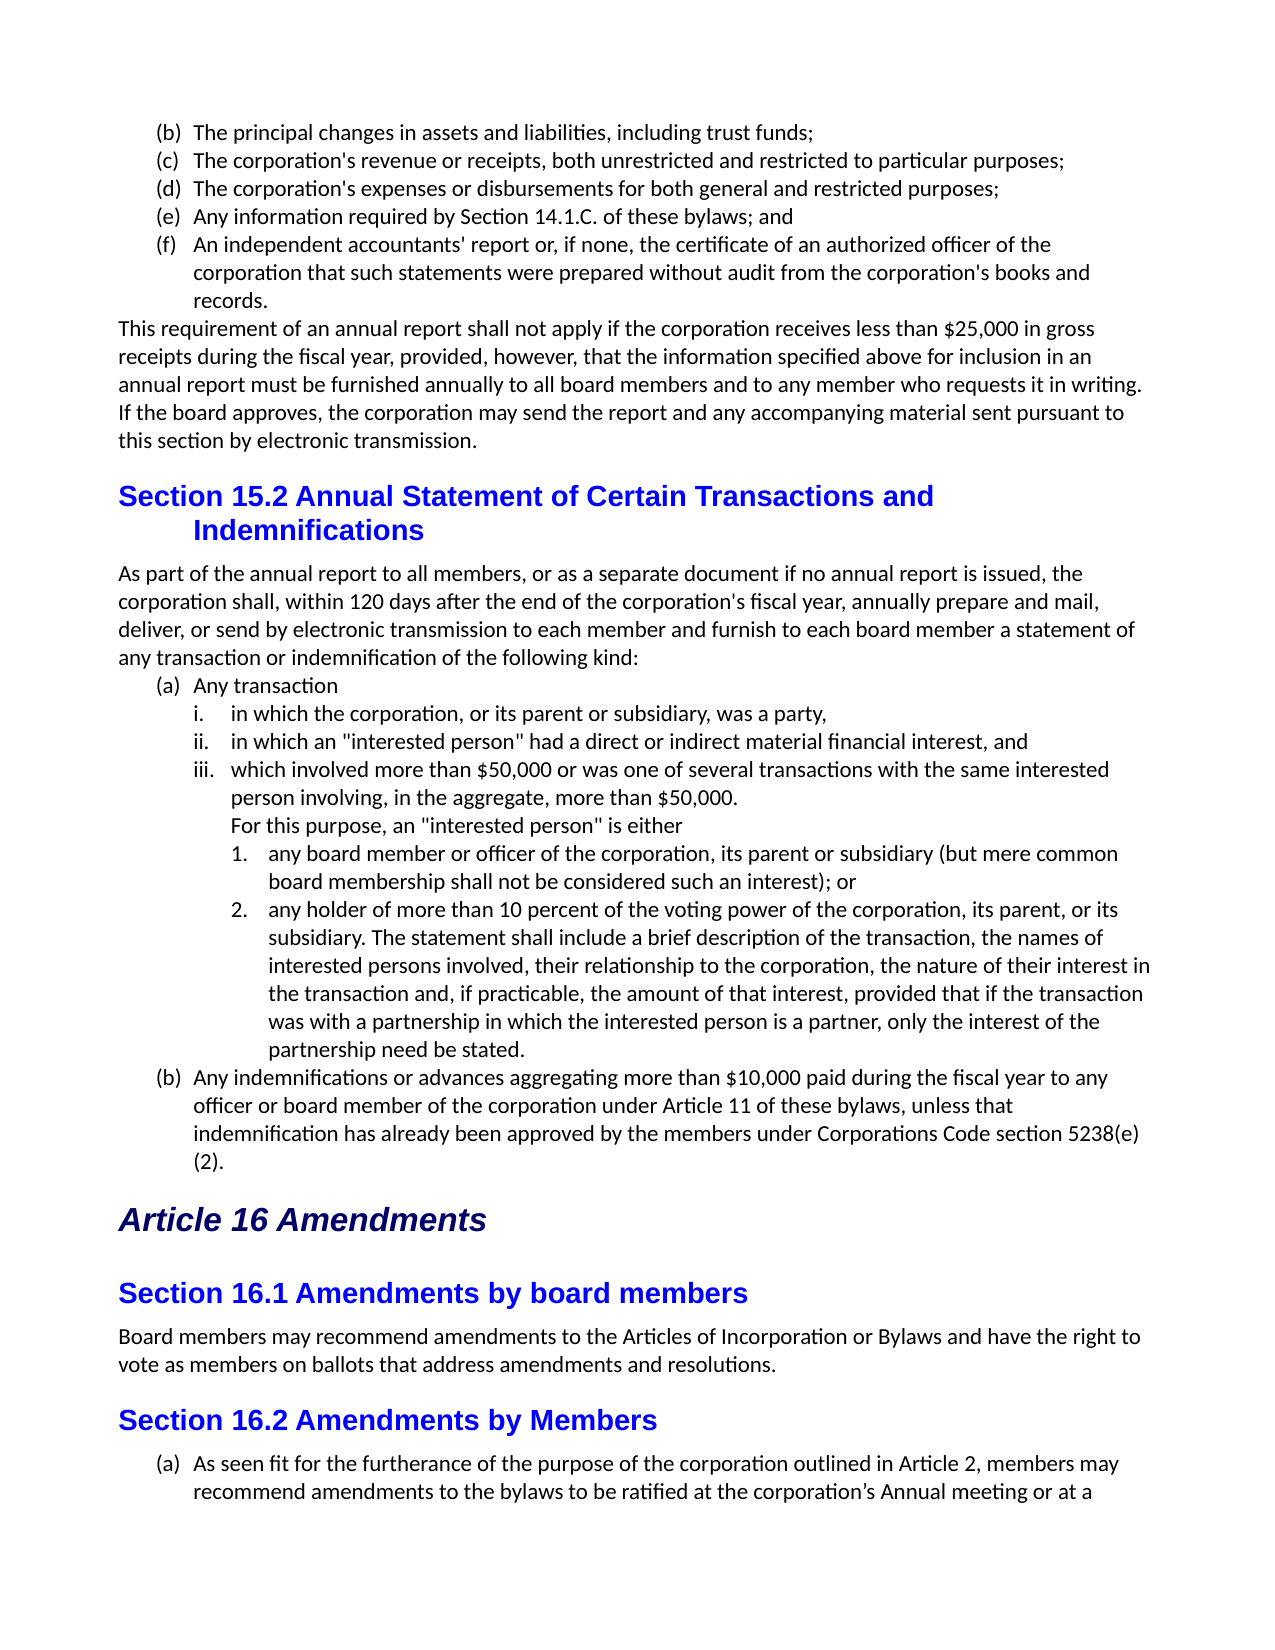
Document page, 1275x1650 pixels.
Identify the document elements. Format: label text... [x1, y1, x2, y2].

list in which the corporation, or its parent or subsidiary, was a party, [193, 699, 1157, 727]
text Board members may recommend amendments to the Articles of Incorporation or Bylaws and have the right to vote as members on ballots that address amendments and resolutions. [118, 1322, 1157, 1378]
list An independent accountants' report or, if none, the certificate of an authorized officer of the corporation that such statements were prepared without audit from the corporation's books and records. [156, 230, 1157, 314]
list any board member or officer of the corporation, its parent or subsidiary (but mere common board membership shall not be considered such an interest); or [231, 839, 1157, 895]
subtitle Section 15.2 Annual Statement of Certain Transactions and Indemnifications [118, 479, 1157, 546]
list The principal changes in assets and liabilities, including trust funds; [156, 118, 1157, 146]
list The corporation's expenses or disbursements for both general and restricted purposes; [156, 174, 1157, 202]
list Any transaction [156, 671, 1157, 699]
subtitle Section 16.2 Amendments by Members [118, 1403, 1157, 1437]
list any holder of more than 10 percent of the voting power of the corporation, its parent, or its subsidiary. The statement shall include a brief description of the transaction, the names of interested persons involved, their relationship to the corporation, the nature of their interest in the transaction and, if practicable, the amount of that interest, provided that if the transaction was with a partnership in which the interested person is a partner, only the interest of the partnership need be stated. [231, 895, 1157, 1063]
list As seen fit for the furtherance of the purpose of the corporation outlined in Article 2, members may recommend amendments to the bylaws to be ratified at the corporation’s Annual meeting or at a [156, 1449, 1157, 1506]
list Any indemnifications or advances aggregating more than $10,000 paid during the fiscal year to any officer or board member of the corporation under Article 11 of these bylaws, unless that indemnification has already been approved by the members under Corporations Code section 5238(e)(2). [156, 1063, 1157, 1175]
list in which an "interested person" had a direct or indirect material financial interest, and [193, 727, 1157, 755]
text As part of the annual report to all members, or as a separate document if no annual report is issued, the corporation shall, within 120 days after the end of the corporation's fiscal year, annually prepare and mail, deliver, or send by electronic transmission to each member and furnish to each board member a statement of any transaction or indemnification of the following kind: [118, 559, 1157, 671]
list Any information required by Section 14.1.C. of these bylaws; and [156, 202, 1157, 230]
list For this purpose, an "interested person" is either [193, 811, 1157, 839]
subtitle Section 16.1 Amendments by board members [118, 1276, 1157, 1310]
subtitle Article 16 Amendments [118, 1200, 1157, 1239]
list which involved more than $50,000 or was one of several transactions with the same interested person involving, in the aggregate, more than $50,000. [193, 755, 1157, 811]
list The corporation's revenue or receipts, both unrestricted and restricted to particular purposes; [156, 146, 1157, 174]
text This requirement of an annual report shall not apply if the corporation receives less than $25,000 in gross receipts during the fiscal year, provided, however, that the information specified above for inclusion in an annual report must be furnished annually to all board members and to any member who requests it in writing. If the board approves, the corporation may send the report and any accompanying material sent pursuant to this section by electronic transmission. [118, 314, 1157, 454]
